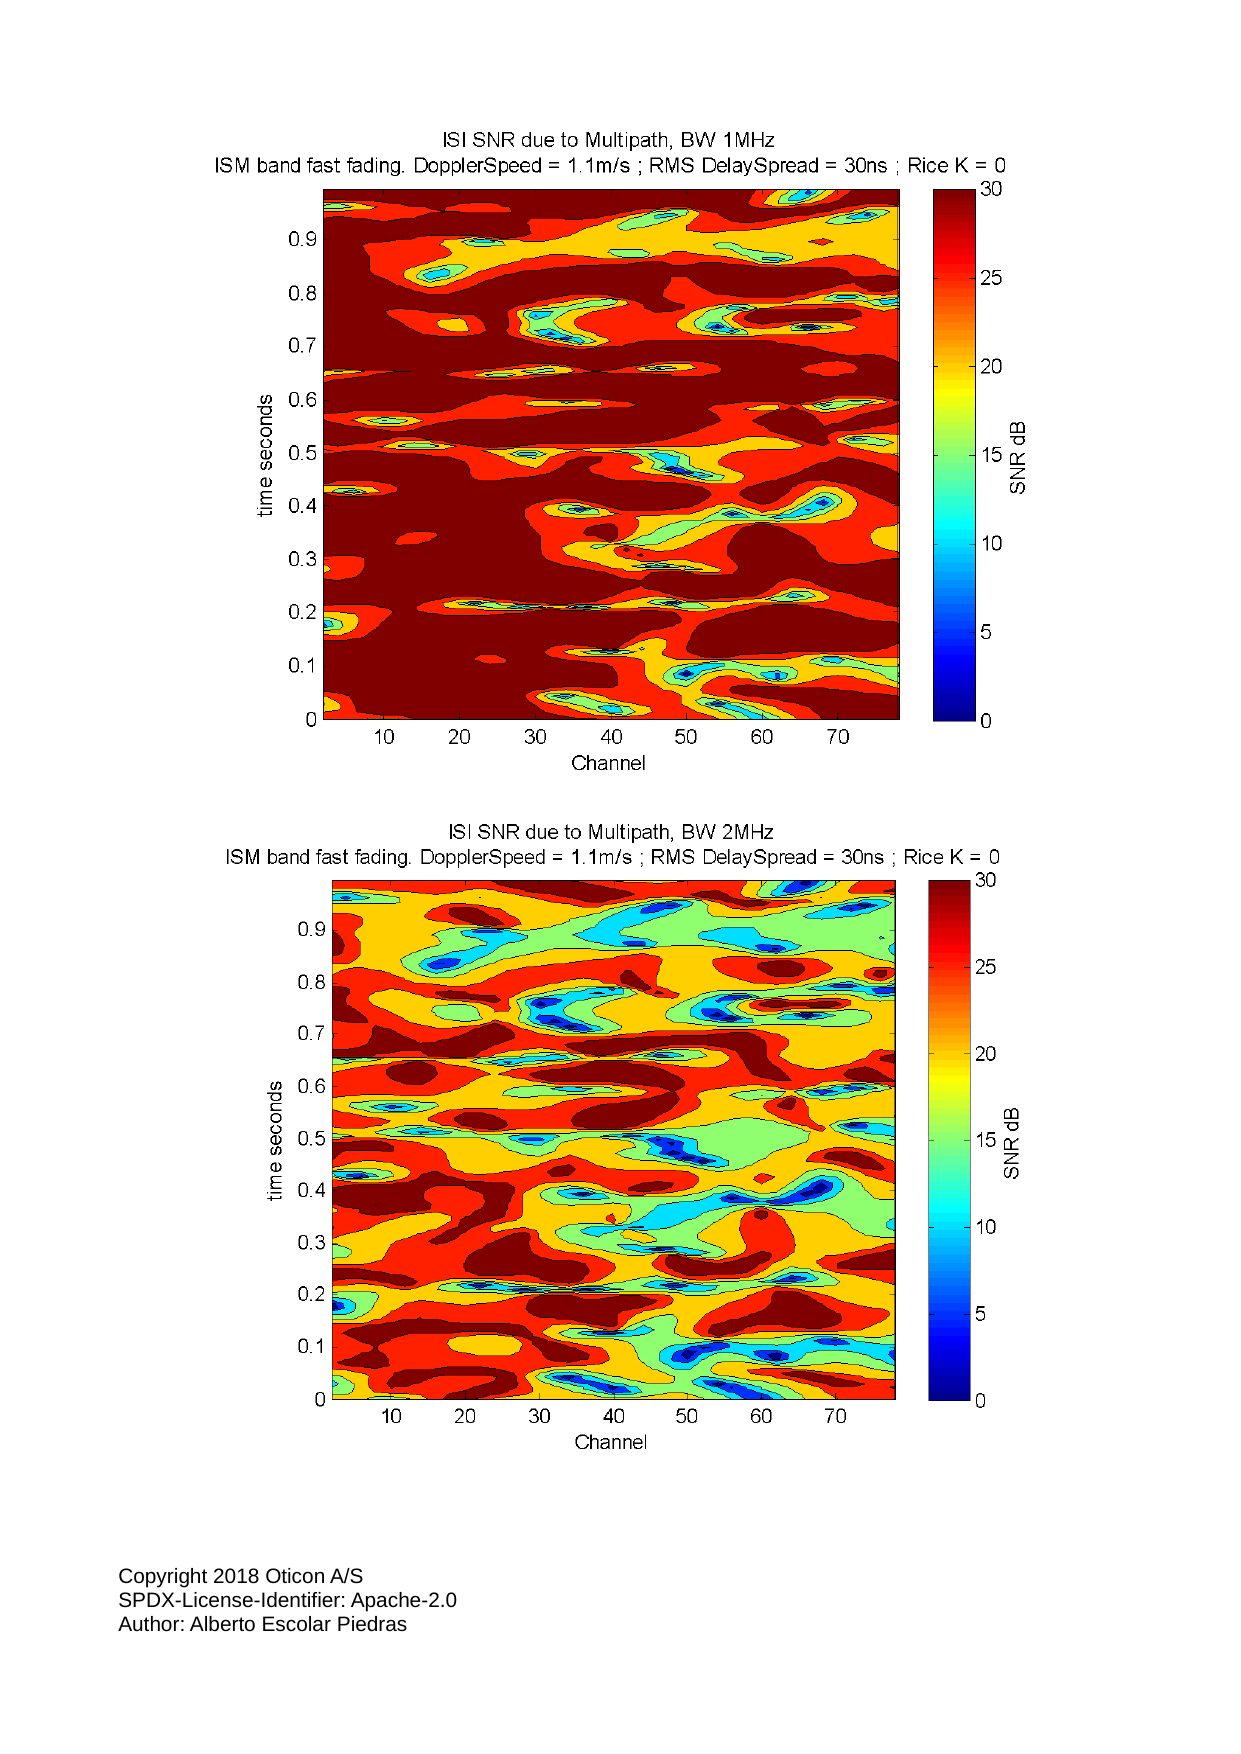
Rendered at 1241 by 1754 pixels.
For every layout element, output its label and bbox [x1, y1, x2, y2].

picture [212, 118, 1029, 773]
picture [220, 818, 1021, 1451]
